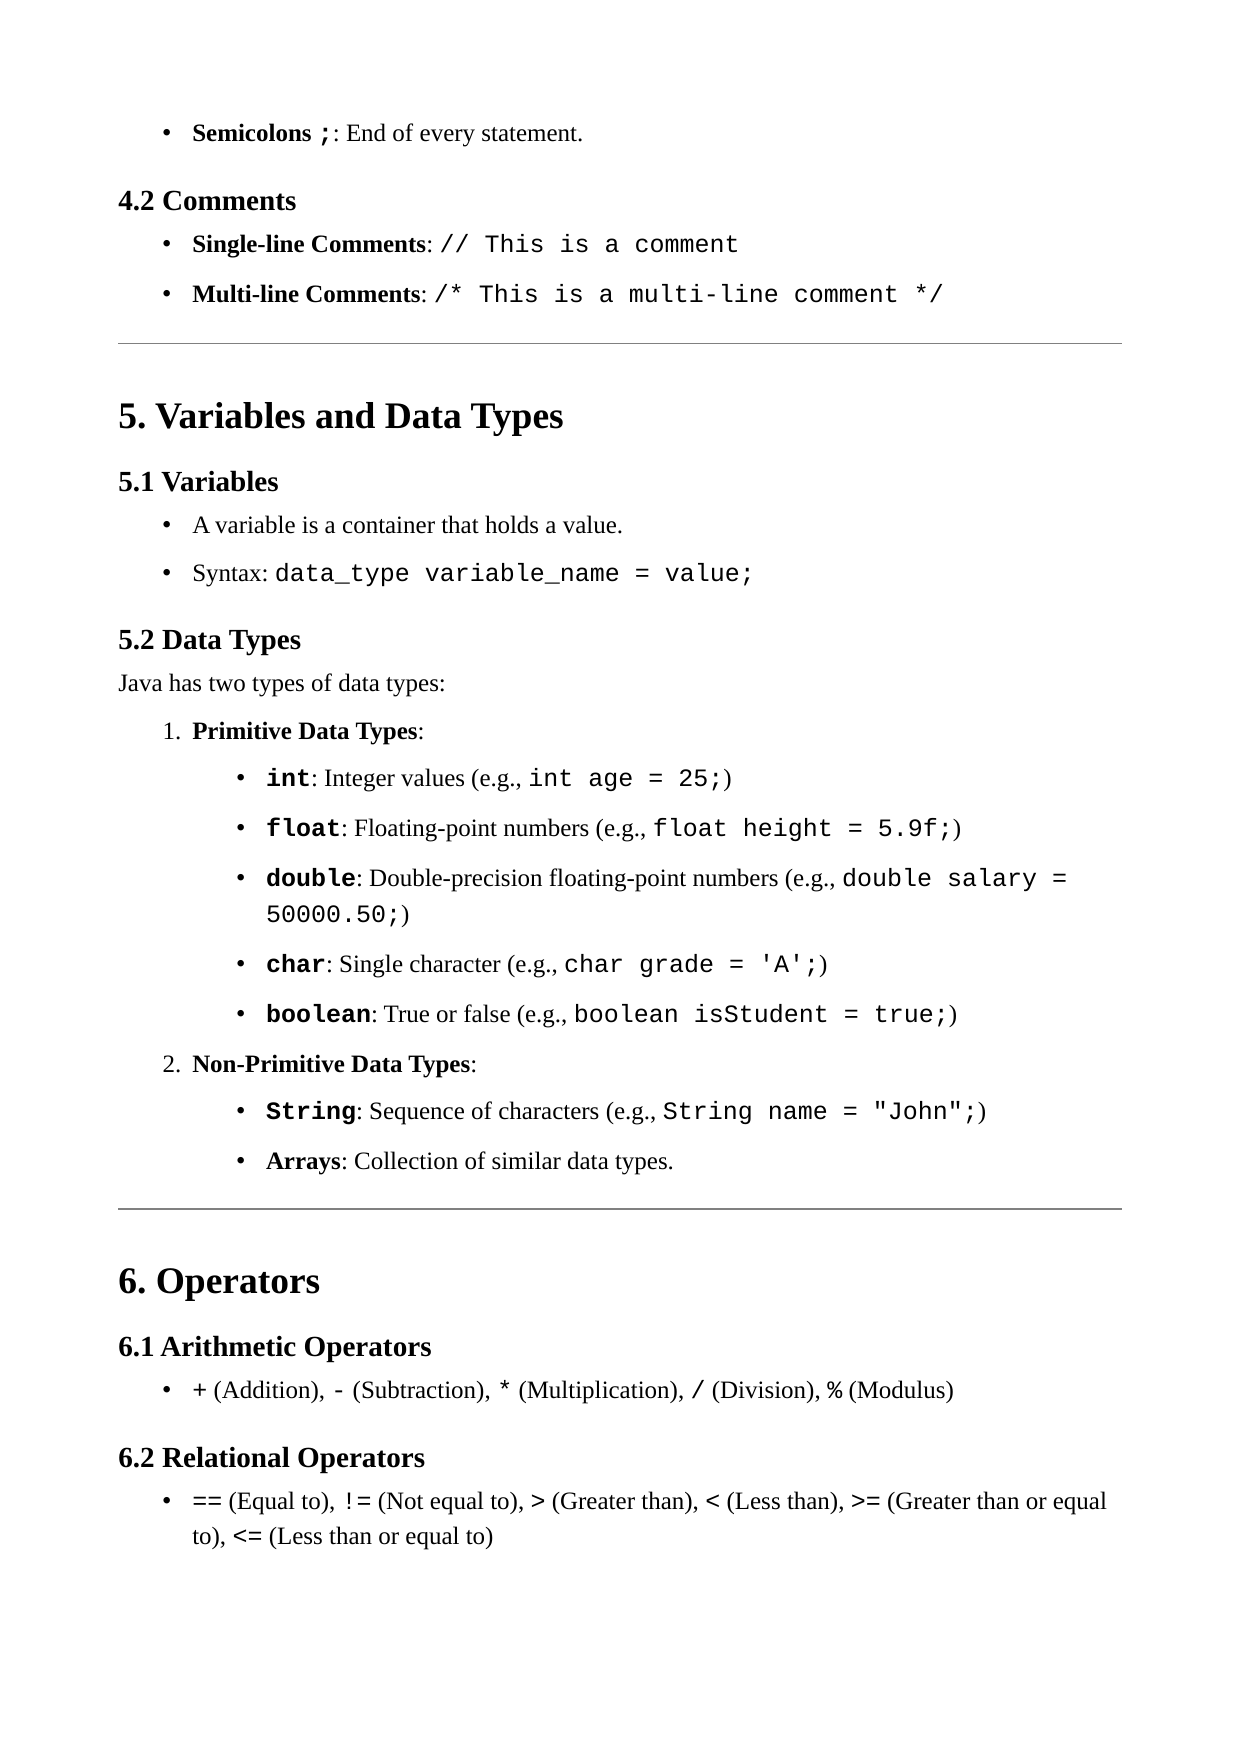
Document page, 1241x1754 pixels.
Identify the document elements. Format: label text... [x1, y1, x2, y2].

list Multi-line Comments: /* This is a multi-line comment */ [162, 279, 1122, 309]
list + (Addition), - (Subtraction), * (Multiplication), / (Division), % (Modulus) [162, 1375, 1122, 1406]
subtitle 6.1 Arithmetic Operators [118, 1329, 1122, 1363]
subtitle 5. Variables and Data Types [118, 394, 1122, 437]
subtitle 6. Operators [118, 1259, 1122, 1302]
list String: Sequence of characters (e.g., String name = "John";) [236, 1096, 1122, 1127]
list Single-line Comments: // This is a comment [162, 229, 1122, 259]
list Arrays: Collection of similar data types. [236, 1146, 1122, 1175]
list boolean: True or false (e.g., boolean isStudent = true;) [236, 999, 1122, 1029]
text Java has two types of data types: [118, 668, 1122, 697]
list Semicolons ;: End of every statement. [162, 118, 1122, 149]
list Primitive Data Types: [162, 716, 1122, 745]
list float: Floating-point numbers (e.g., float height = 5.9f;) [236, 813, 1122, 844]
list Syntax: data_type variable_name = value; [162, 558, 1122, 588]
subtitle 4.2 Comments [118, 183, 1122, 216]
list A variable is a container that holds a value. [162, 510, 1122, 539]
list Non-Primitive Data Types: [162, 1049, 1122, 1077]
list double: Double-precision floating-point numbers (e.g., double salary = 50000.50;) [236, 863, 1122, 929]
list int: Integer values (e.g., int age = 25;) [236, 763, 1122, 794]
subtitle 6.2 Relational Operators [118, 1440, 1122, 1473]
list char: Single character (e.g., char grade = 'A';) [236, 949, 1122, 979]
subtitle 5.2 Data Types [118, 622, 1122, 656]
subtitle 5.1 Variables [118, 464, 1122, 498]
list == (Equal to), != (Not equal to), > (Greater than), < (Less than), >= (Greater than or equal to), <= (Less than or equal to) [162, 1486, 1122, 1552]
